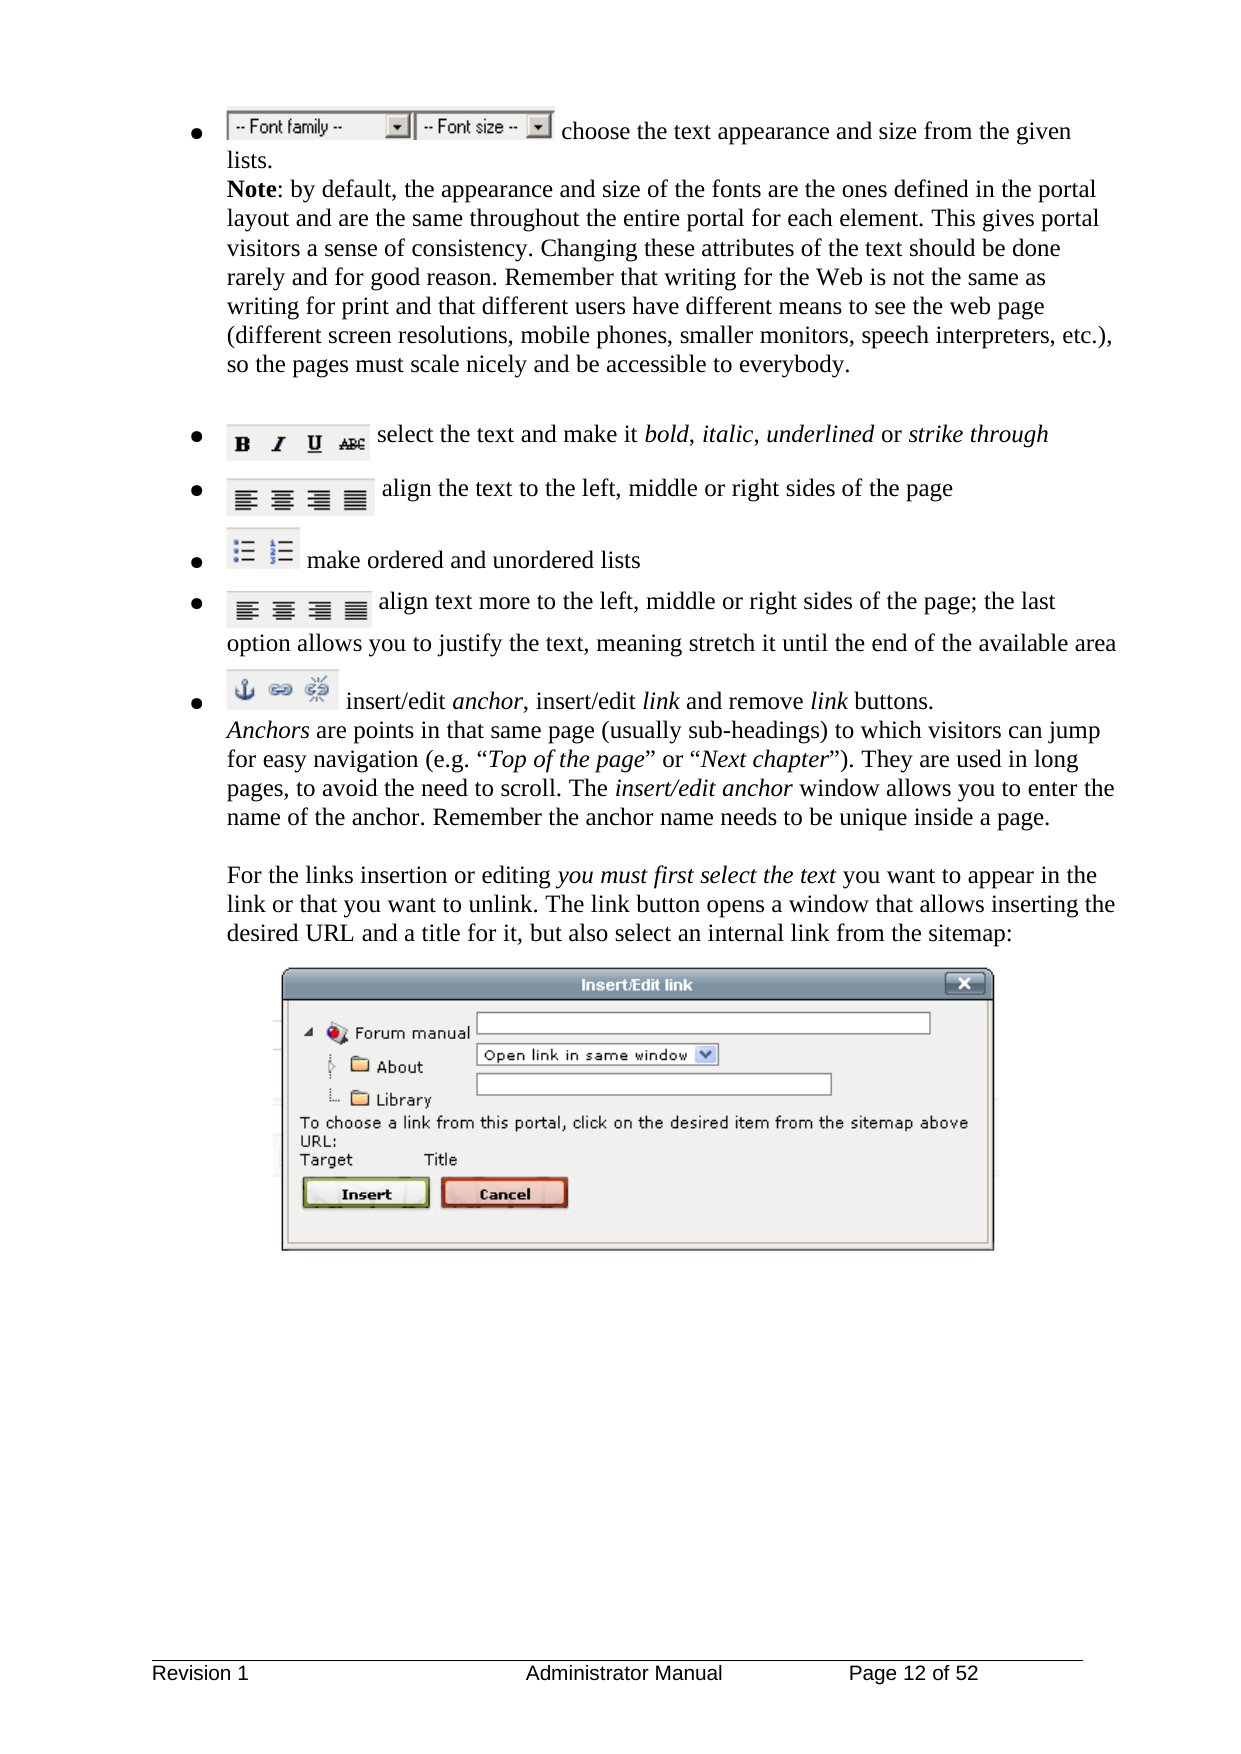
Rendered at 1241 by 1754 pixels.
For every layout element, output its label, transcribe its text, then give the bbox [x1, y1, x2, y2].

list align text more to the left, middle or right sides of the page; the last option allows you to justify the text, meaning stretch it until the end of the available area [189, 586, 1120, 657]
list align the text to the left, middle or right sides of the page [189, 473, 1120, 515]
picture [226, 106, 555, 140]
picture [226, 423, 371, 461]
list insert/edit anchor, insert/edit link and remove link buttons. Anchors are points in that same page (usually sub-headings) to which visitors can jump for easy navigation (e.g. “Top of the page” or “Next chapter”). They are used in long pages, to avoid the need to scroll. The insert/edit anchor window allows you to enter the name of the anchor. Remember the anchor name needs to be unique inside a page. For the links insertion or editing you must first select the text you want to appear in the link or that you want to unlink. The link button opens a window that allows inserting the desired URL and a title for it, but also select an internal link from the sitemap: [189, 669, 1120, 947]
list choose the text appearance and size from the given lists. Note: by default, the appearance and size of the fonts are the ones defined in the portal layout and are the same throughout the entire portal for each element. This gives portal visitors a sense of consistency. Changing these attributes of the text should be done rarely and for good reason. Remember that writing for the Web is not the same as writing for print and that different users have different means to see the web page (different screen resolutions, mobile phones, smaller monitors, speech interpreters, etc.), so the pages must scale nicely and be accessible to everybody. [189, 107, 1120, 407]
picture [226, 668, 339, 710]
list select the text and make it bold, italic, underlined or strike through [189, 418, 1120, 461]
picture [226, 591, 372, 628]
list make ordered and unordered lists [189, 527, 1120, 574]
